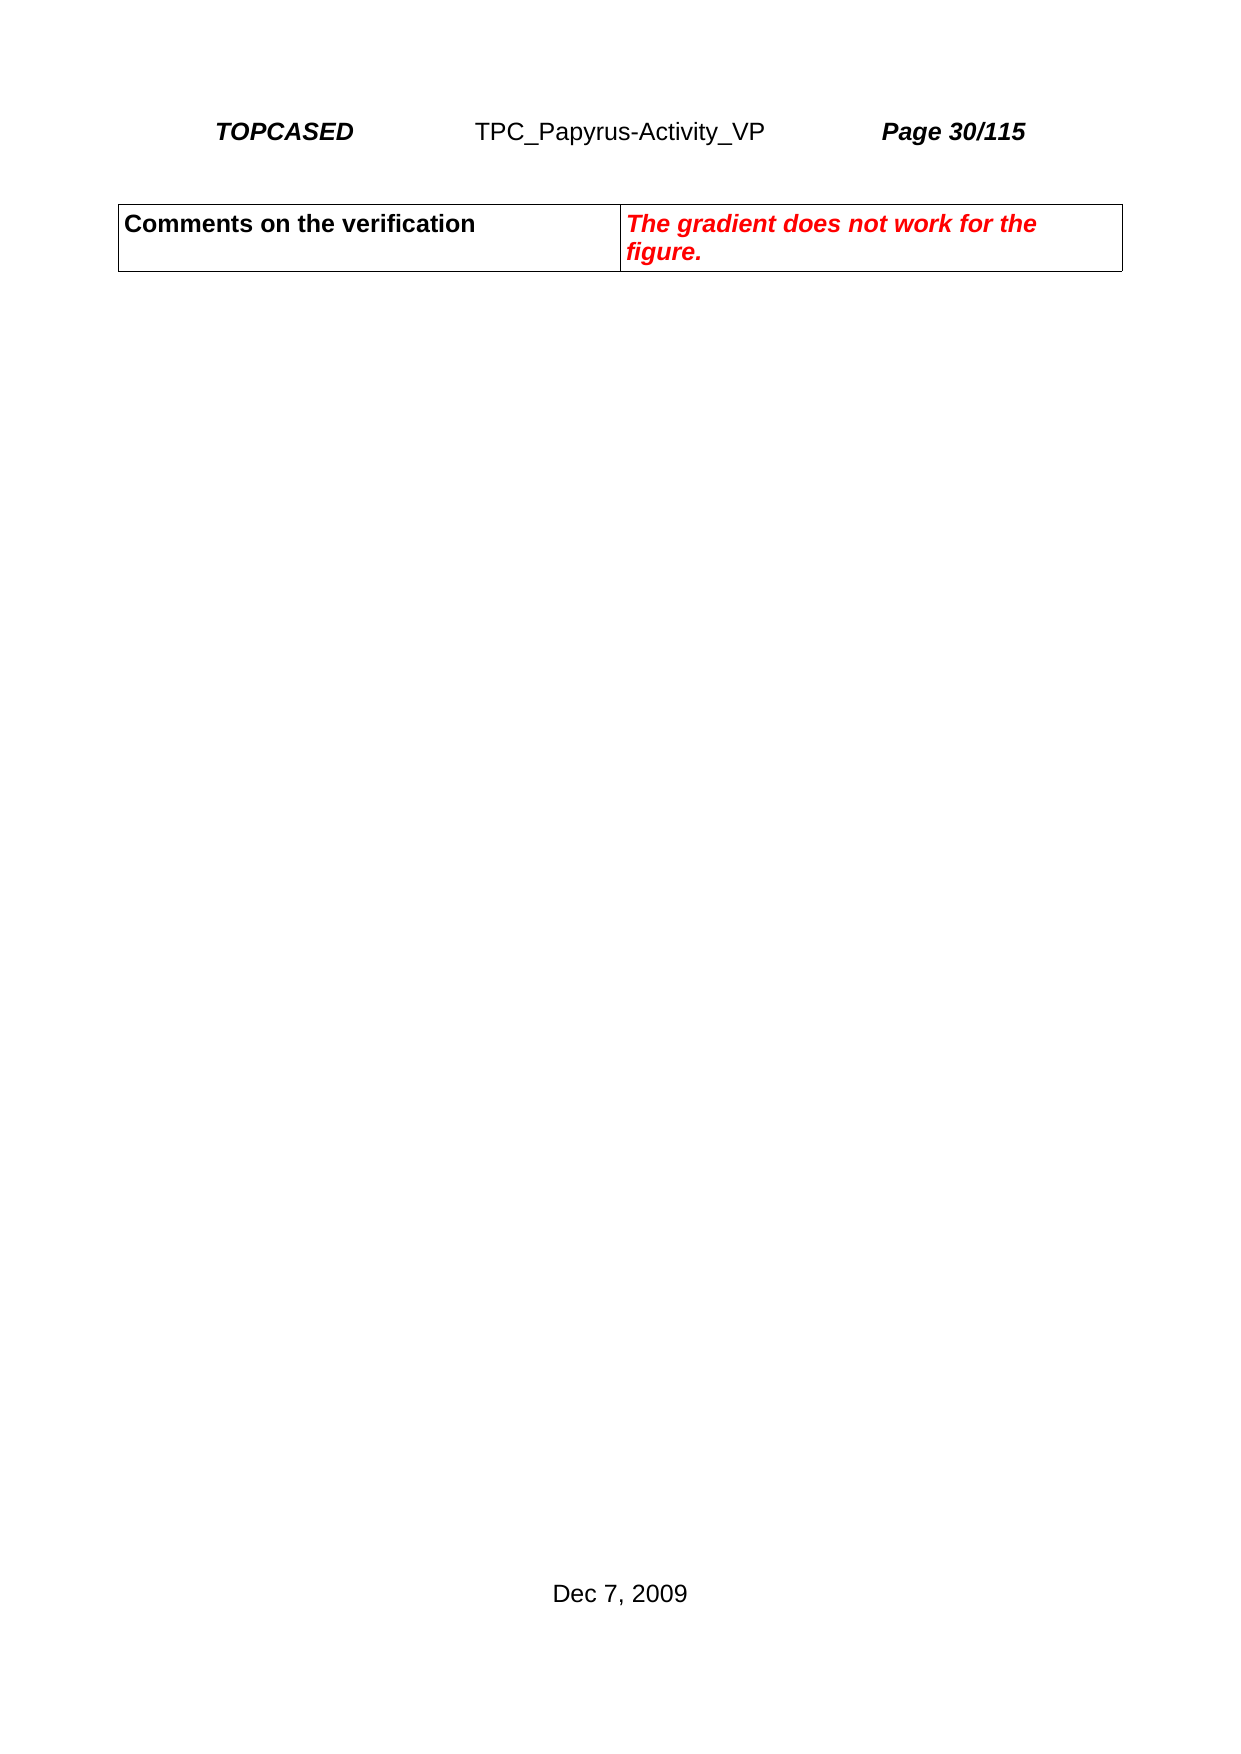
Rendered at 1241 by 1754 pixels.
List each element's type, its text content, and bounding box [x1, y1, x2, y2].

table_header Comments on the verification [119, 205, 620, 271]
table_header The gradient does not work for the figure. [621, 205, 1122, 271]
